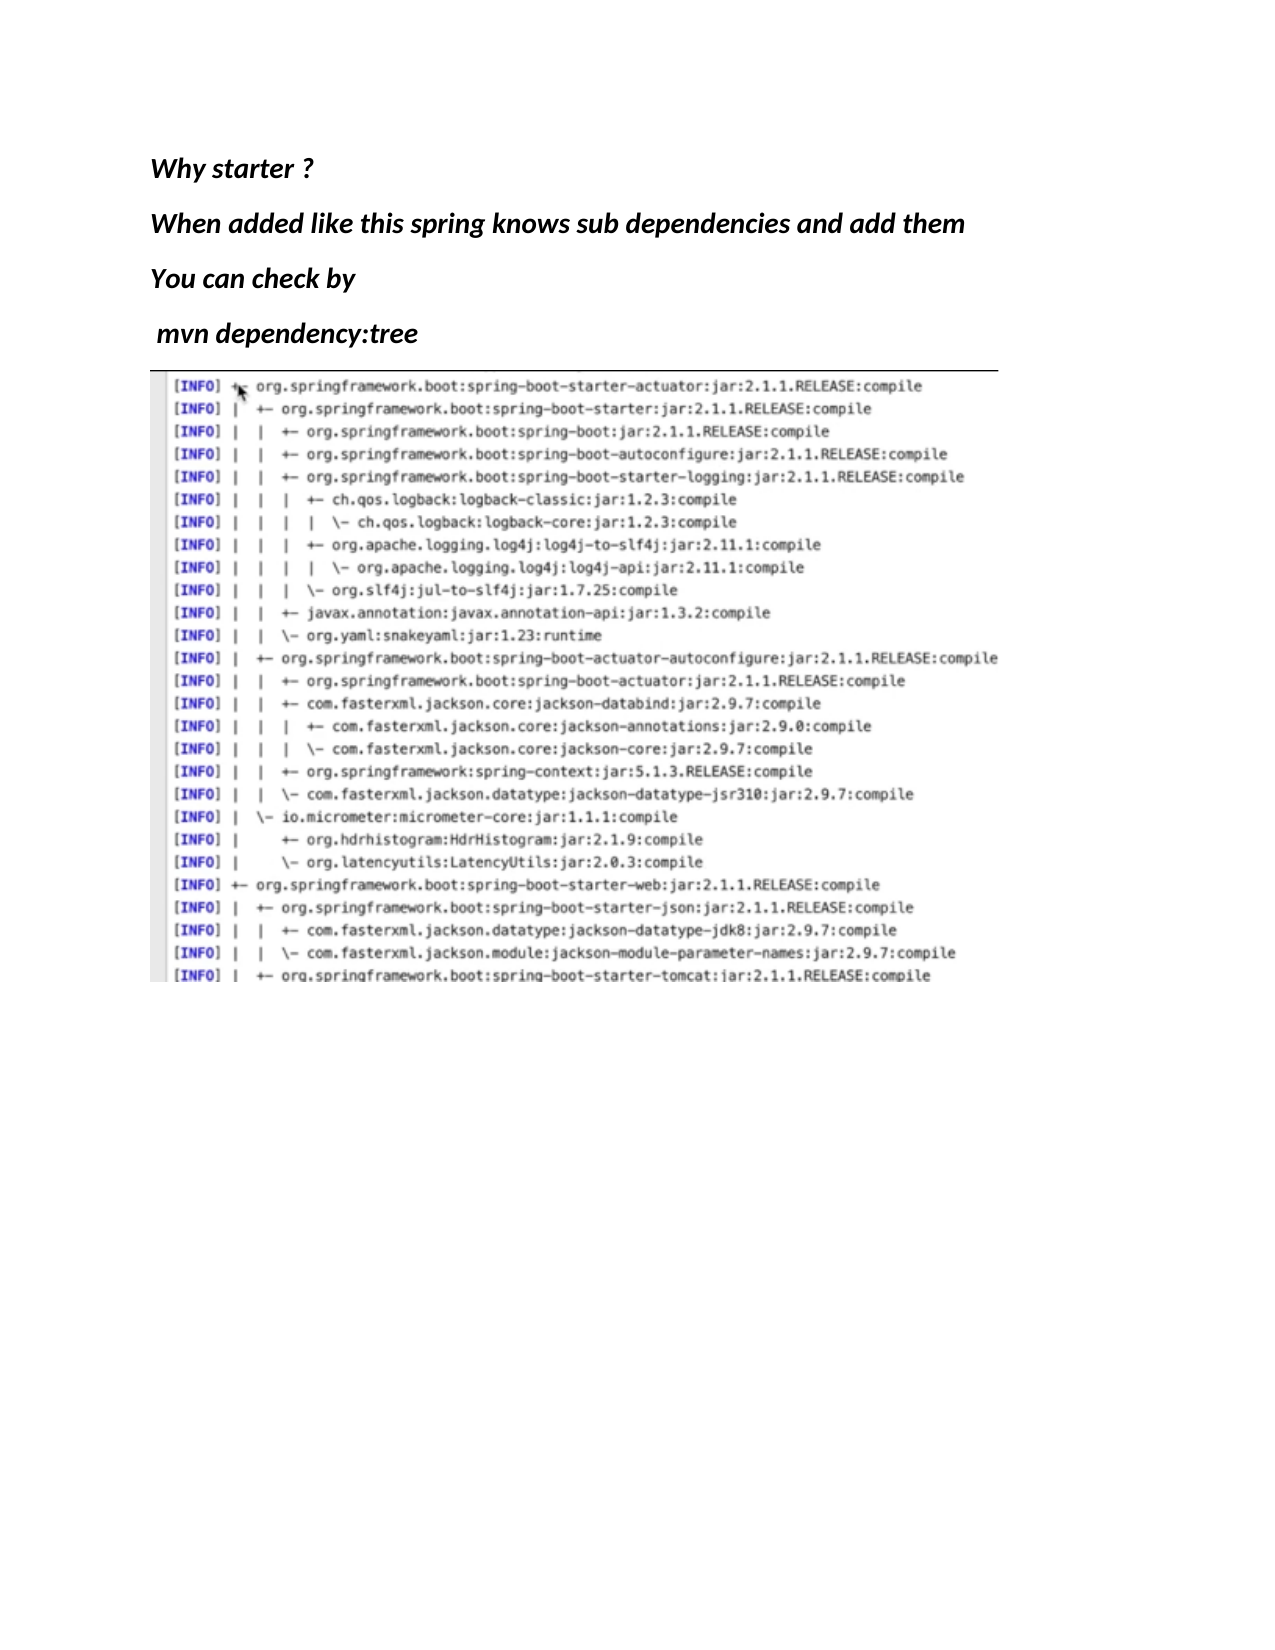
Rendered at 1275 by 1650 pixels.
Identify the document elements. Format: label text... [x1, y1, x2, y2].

text mvn dependency:tree [150, 315, 1125, 351]
text You can check by [150, 260, 1125, 296]
text Why starter ? [150, 150, 1125, 186]
text When added like this spring knows sub dependencies and add them [150, 205, 1125, 241]
picture [150, 370, 999, 982]
